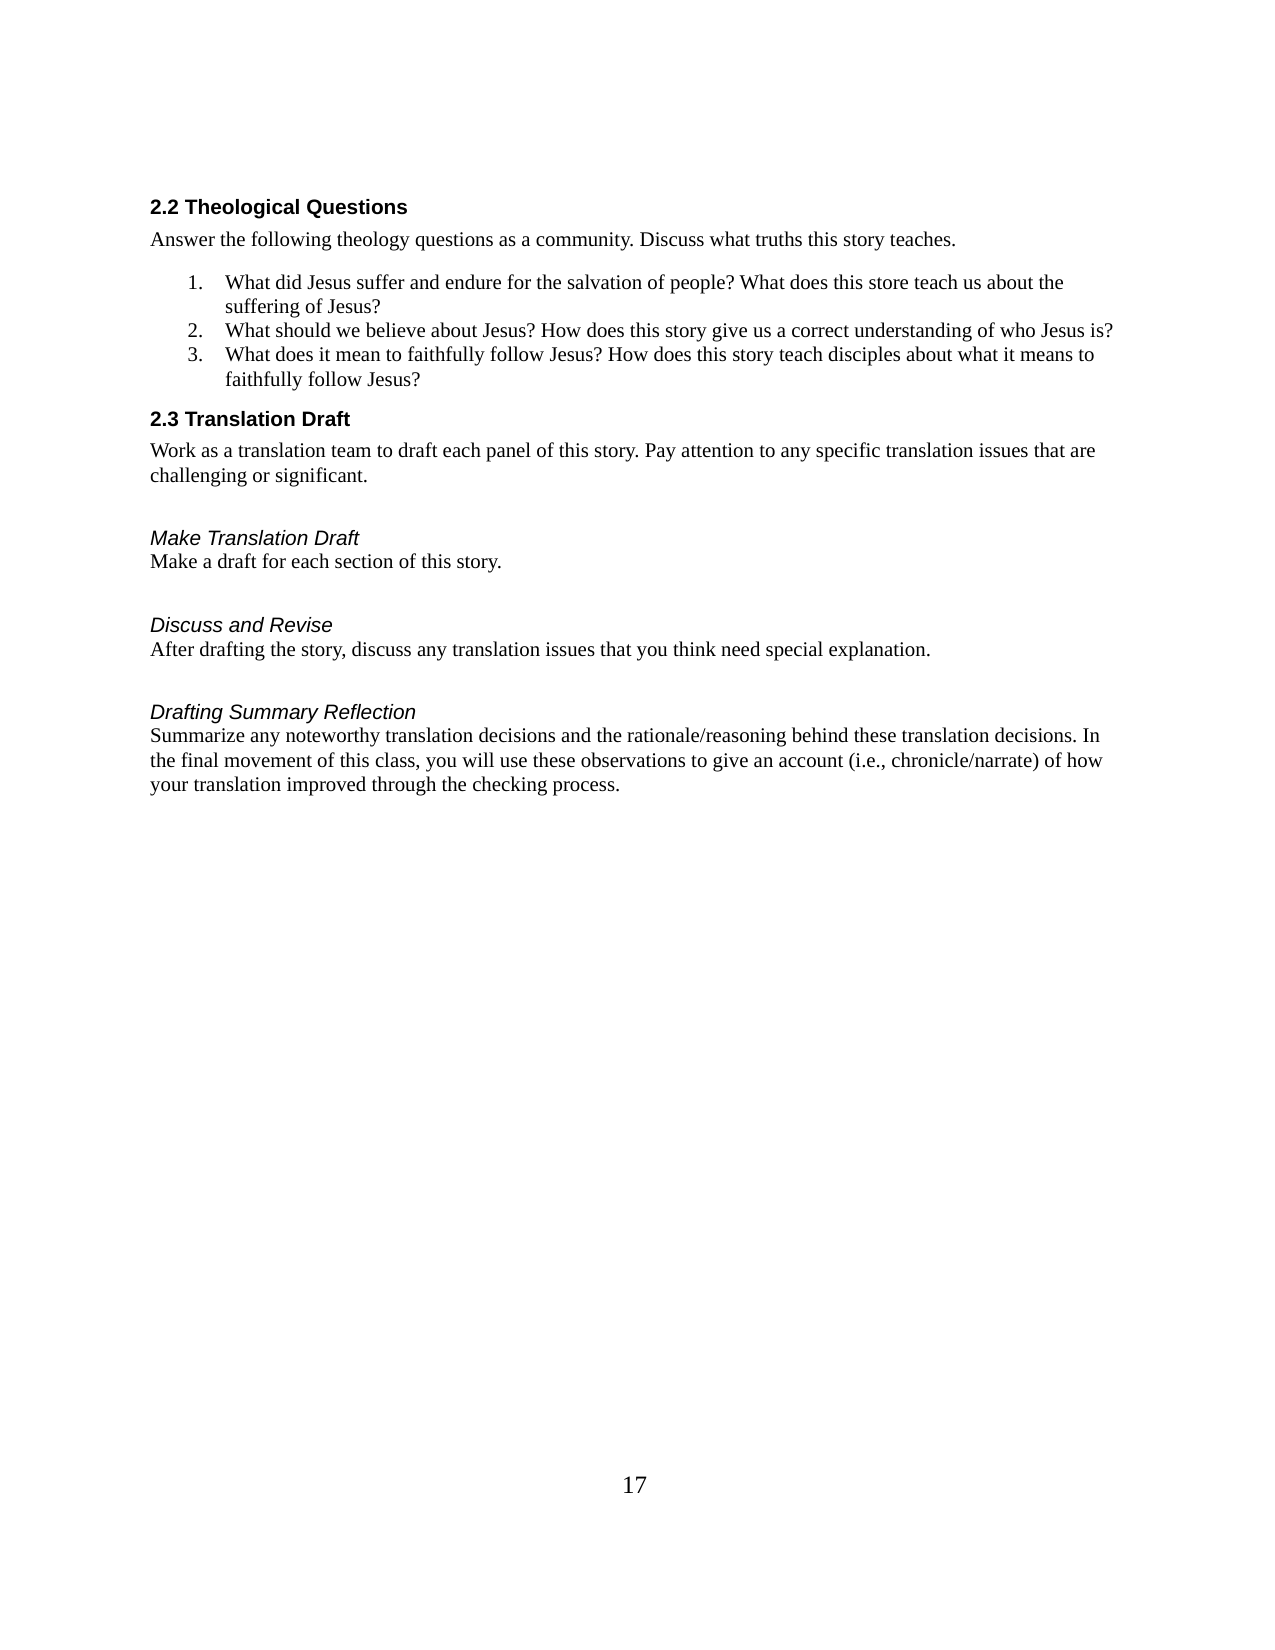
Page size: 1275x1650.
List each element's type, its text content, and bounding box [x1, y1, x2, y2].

list What does it mean to faithfully follow Jesus? How does this story teach disciples about what it means to faithfully follow Jesus? [187, 342, 1125, 391]
subtitle Discuss and Revise [150, 612, 1125, 636]
subtitle 2.3 Translation Draft [150, 407, 1125, 431]
text Answer the following theology questions as a community. Discuss what truths this story teaches. [150, 227, 1125, 251]
list What did Jesus suffer and endure for the salvation of people? What does this store teach us about the suffering of Jesus? [187, 270, 1125, 318]
subtitle Drafting Summary Reflection [150, 699, 1125, 723]
text After drafting the story, discuss any translation issues that you think need special explanation. [150, 636, 1125, 661]
text Work as a translation team to draft each panel of this story. Pay attention to any specific translation issues that are challenging or significant. [150, 438, 1125, 487]
text Make a draft for each section of this story. [150, 549, 1125, 573]
subtitle Make Translation Draft [150, 526, 1125, 549]
text Summarize any noteworthy translation decisions and the rationale/reasoning behind these translation decisions. In the final movement of this class, you will use these observations to give an account (i.e., chronicle/narrate) of how your translation improved through the checking process. [150, 723, 1125, 796]
subtitle 2.2 Theological Questions [150, 195, 1125, 219]
list What should we believe about Jesus? How does this story give us a correct understanding of who Jesus is? [187, 318, 1125, 342]
